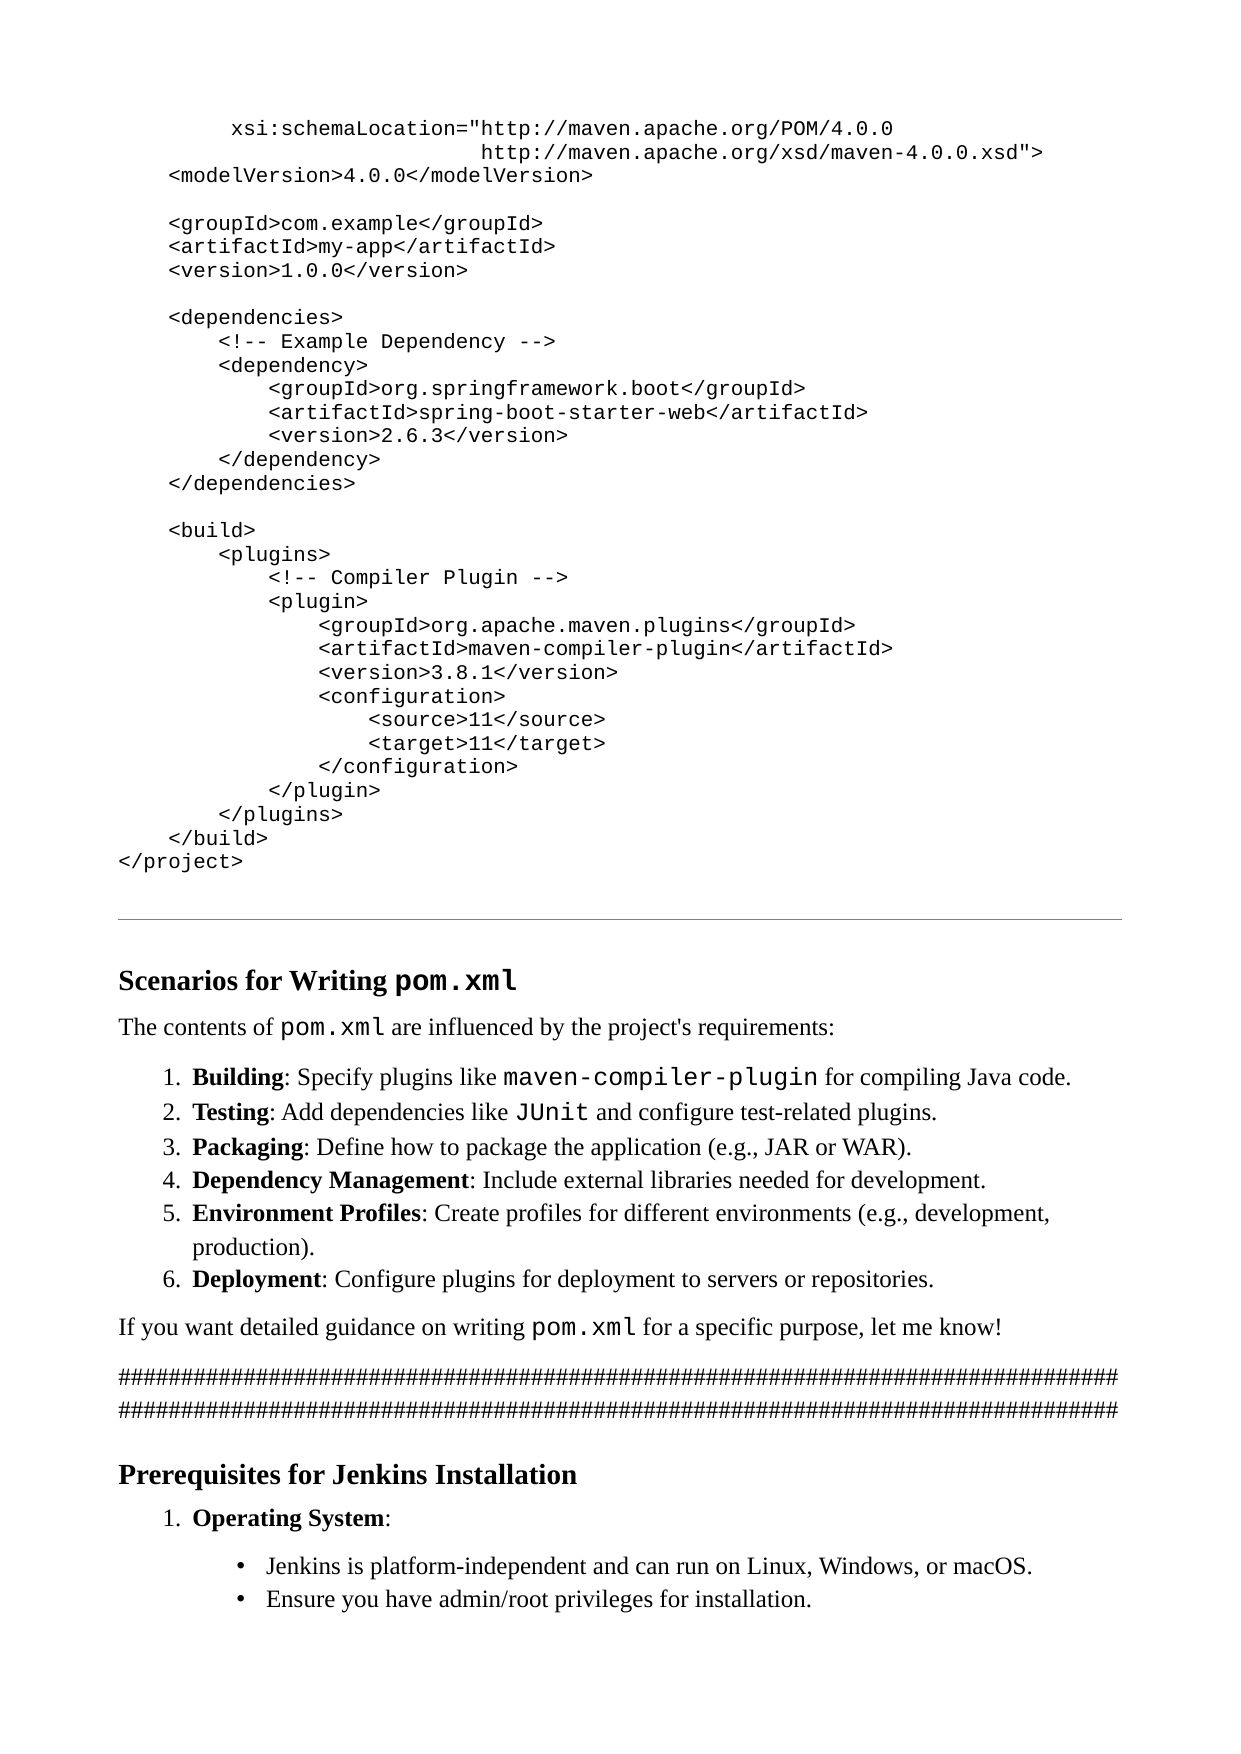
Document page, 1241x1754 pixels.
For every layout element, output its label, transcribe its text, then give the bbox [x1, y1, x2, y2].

subtitle Scenarios for Writing pom.xml [118, 963, 1122, 999]
text <build> [118, 520, 1122, 544]
text <artifactId>my-app</artifactId> [118, 236, 1122, 260]
text <!-- Compiler Plugin --> [118, 567, 1122, 591]
list Dependency Management: Include external libraries needed for development. [162, 1166, 1122, 1194]
text </configuration> [118, 757, 1122, 780]
text <!-- Example Dependency --> [118, 331, 1122, 354]
text <groupId>org.apache.maven.plugins</groupId> [118, 615, 1122, 638]
list Building: Specify plugins like maven-compiler-plugin for compiling Java code. [162, 1062, 1122, 1092]
subtitle Prerequisites for Jenkins Installation [118, 1457, 1122, 1491]
text <version>1.0.0</version> [118, 260, 1122, 284]
list Deployment: Configure plugins for deployment to servers or repositories. [162, 1264, 1122, 1293]
text <plugin> [118, 591, 1122, 615]
text <version>3.8.1</version> [118, 662, 1122, 686]
text <dependency> [118, 354, 1122, 378]
text <configuration> [118, 686, 1122, 709]
text <dependencies> [118, 307, 1122, 331]
list Ensure you have admin/root privileges for installation. [236, 1584, 1122, 1613]
text </dependencies> [118, 473, 1122, 496]
text <modelVersion>4.0.0</modelVersion> [118, 165, 1122, 189]
text <target>11</target> [118, 733, 1122, 757]
list Environment Profiles: Create profiles for different environments (e.g., development, production). [162, 1198, 1122, 1260]
text </plugins> [118, 804, 1122, 827]
text <groupId>com.example</groupId> [118, 213, 1122, 236]
text <artifactId>spring-boot-starter-web</artifactId> [118, 402, 1122, 426]
text <groupId>org.springframework.boot</groupId> [118, 378, 1122, 402]
list Jenkins is platform-independent and can run on Linux, Windows, or macOS. [236, 1551, 1122, 1580]
text ################################################################################################################################################################ [118, 1362, 1122, 1424]
text </plugin> [118, 780, 1122, 804]
text </project> [118, 851, 1122, 875]
text <plugins> [118, 544, 1122, 567]
text </dependency> [118, 449, 1122, 473]
text The contents of pom.xml are influenced by the project's requirements: [118, 1012, 1122, 1042]
text xsi:schemaLocation="http://maven.apache.org/POM/4.0.0 [118, 118, 1122, 142]
text http://maven.apache.org/xsd/maven-4.0.0.xsd"> [118, 142, 1122, 165]
list Testing: Add dependencies like JUnit and configure test-related plugins. [162, 1097, 1122, 1128]
text <version>2.6.3</version> [118, 426, 1122, 449]
text <source>11</source> [118, 709, 1122, 733]
list Operating System: [162, 1503, 1122, 1532]
text If you want detailed guidance on writing pom.xml for a specific purpose, let me know! [118, 1312, 1122, 1343]
text <artifactId>maven-compiler-plugin</artifactId> [118, 638, 1122, 662]
text </build> [118, 827, 1122, 851]
list Packaging: Define how to package the application (e.g., JAR or WAR). [162, 1132, 1122, 1161]
